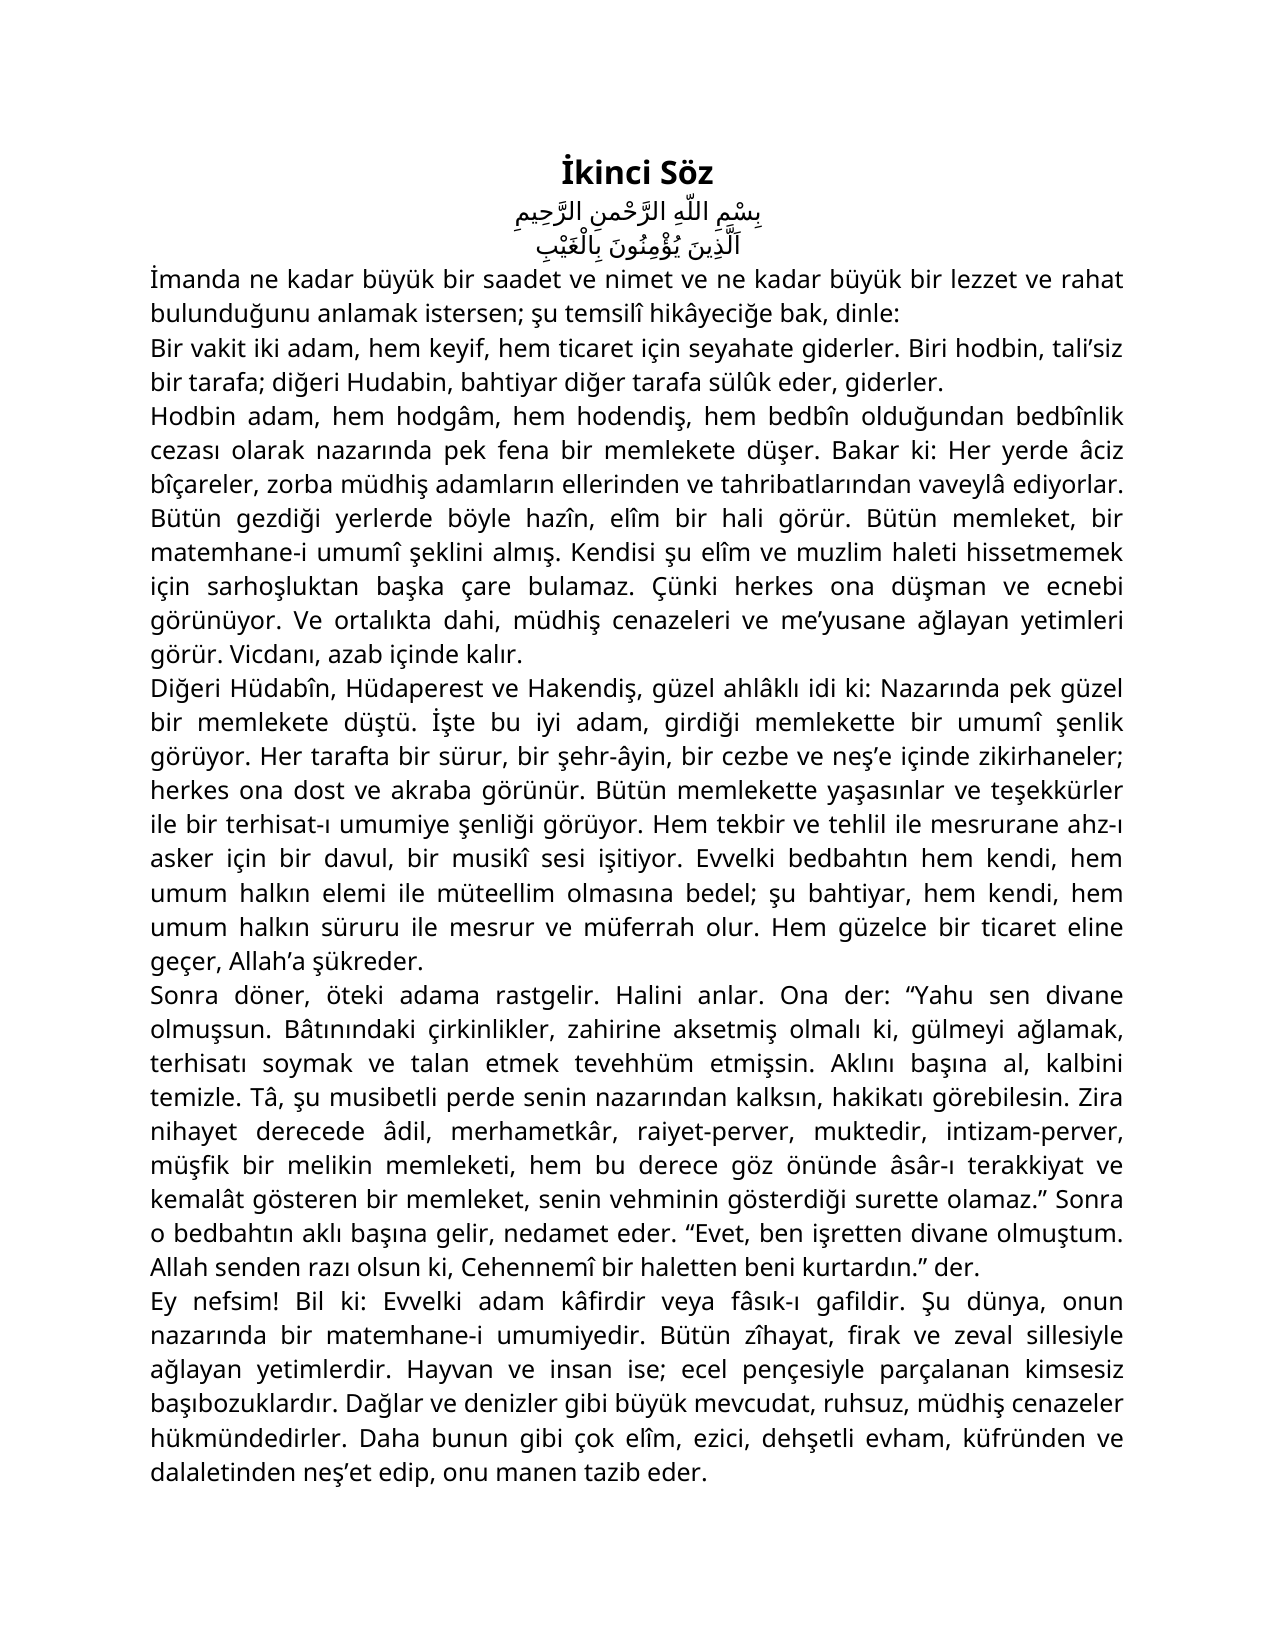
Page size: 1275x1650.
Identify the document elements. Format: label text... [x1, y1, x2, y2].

text Sonra döner, öteki adama rastgelir. Halini anlar. Ona der: “Yahu sen divane olmuşsun. Bâtınındaki çirkinlikler, zahirine aksetmiş olmalı ki, gülmeyi ağlamak, terhisatı soymak ve talan etmek tevehhüm etmişsin. Aklını başına al, kalbini temizle. Tâ, şu musibetli perde senin nazarından kalksın, hakikatı görebilesin. Zira nihayet derecede âdil, merhametkâr, raiyet-perver, muktedir, intizam-perver, müşfik bir melikin memleketi, hem bu derece göz önünde âsâr-ı terakkiyat ve kemalât gösteren bir memleket, senin vehminin gösterdiği surette olamaz.” Sonra o bedbahtın aklı başına gelir, nedamet eder. “Evet, ben işretten divane olmuştum. Allah senden razı olsun ki, Cehennemî bir haletten beni kurtardın.” der. [150, 977, 1125, 1284]
subtitle İkinci Söz [150, 150, 1125, 194]
text اَلَّذِينَ يُؤْمِنُونَ بِالْغَيْبِ [150, 228, 1125, 262]
text İmanda ne kadar büyük bir saadet ve nimet ve ne kadar büyük bir lezzet ve rahat bulunduğunu anlamak istersen; şu temsilî hikâyeciğe bak, dinle: [150, 262, 1125, 330]
text Hodbin adam, hem hodgâm, hem hodendiş, hem bedbîn olduğundan bedbînlik cezası olarak nazarında pek fena bir memlekete düşer. Bakar ki: Her yerde âciz bîçareler, zorba müdhiş adamların ellerinden ve tahribatlarından vaveylâ ediyorlar. Bütün gezdiği yerlerde böyle hazîn, elîm bir hali görür. Bütün memleket, bir matemhane-i umumî şeklini almış. Kendisi şu elîm ve muzlim haleti hissetmemek için sarhoşluktan başka çare bulamaz. Çünki herkes ona düşman ve ecnebi görünüyor. Ve ortalıkta dahi, müdhiş cenazeleri ve me’yusane ağlayan yetimleri görür. Vicdanı, azab içinde kalır. [150, 398, 1125, 671]
text Ey nefsim! Bil ki: Evvelki adam kâfirdir veya fâsık-ı gafildir. Şu dünya, onun nazarında bir matemhane-i umumiyedir. Bütün zîhayat, firak ve zeval sillesiyle ağlayan yetimlerdir. Hayvan ve insan ise; ecel pençesiyle parçalanan kimsesiz başıbozuklardır. Dağlar ve denizler gibi büyük mevcudat, ruhsuz, müdhiş cenazeler hükmündedirler. Daha bunun gibi çok elîm, ezici, dehşetli evham, küfründen ve dalaletinden neş’et edip, onu manen tazib eder. [150, 1284, 1125, 1488]
text Diğeri Hüdabîn, Hüdaperest ve Hakendiş, güzel ahlâklı idi ki: Nazarında pek güzel bir memlekete düştü. İşte bu iyi adam, girdiği memlekette bir umumî şenlik görüyor. Her tarafta bir sürur, bir şehr-âyin, bir cezbe ve neş’e içinde zikirhaneler; herkes ona dost ve akraba görünür. Bütün memlekette yaşasınlar ve teşekkürler ile bir terhisat-ı umumiye şenliği görüyor. Hem tekbir ve tehlil ile mesrurane ahz-ı asker için bir davul, bir musikî sesi işitiyor. Evvelki bedbahtın hem kendi, hem umum halkın elemi ile müteellim olmasına bedel; şu bahtiyar, hem kendi, hem umum halkın süruru ile mesrur ve müferrah olur. Hem güzelce bir ticaret eline geçer, Allah’a şükreder. [150, 671, 1125, 977]
text Bir vakit iki adam, hem keyif, hem ticaret için seyahate giderler. Biri hodbin, tali’siz bir tarafa; diğeri Hudabin, bahtiyar diğer tarafa sülûk eder, giderler. [150, 330, 1125, 398]
text بِسْمِ اللّهِ الرَّحْمنِ الرَّحِيمِ [150, 194, 1125, 228]
